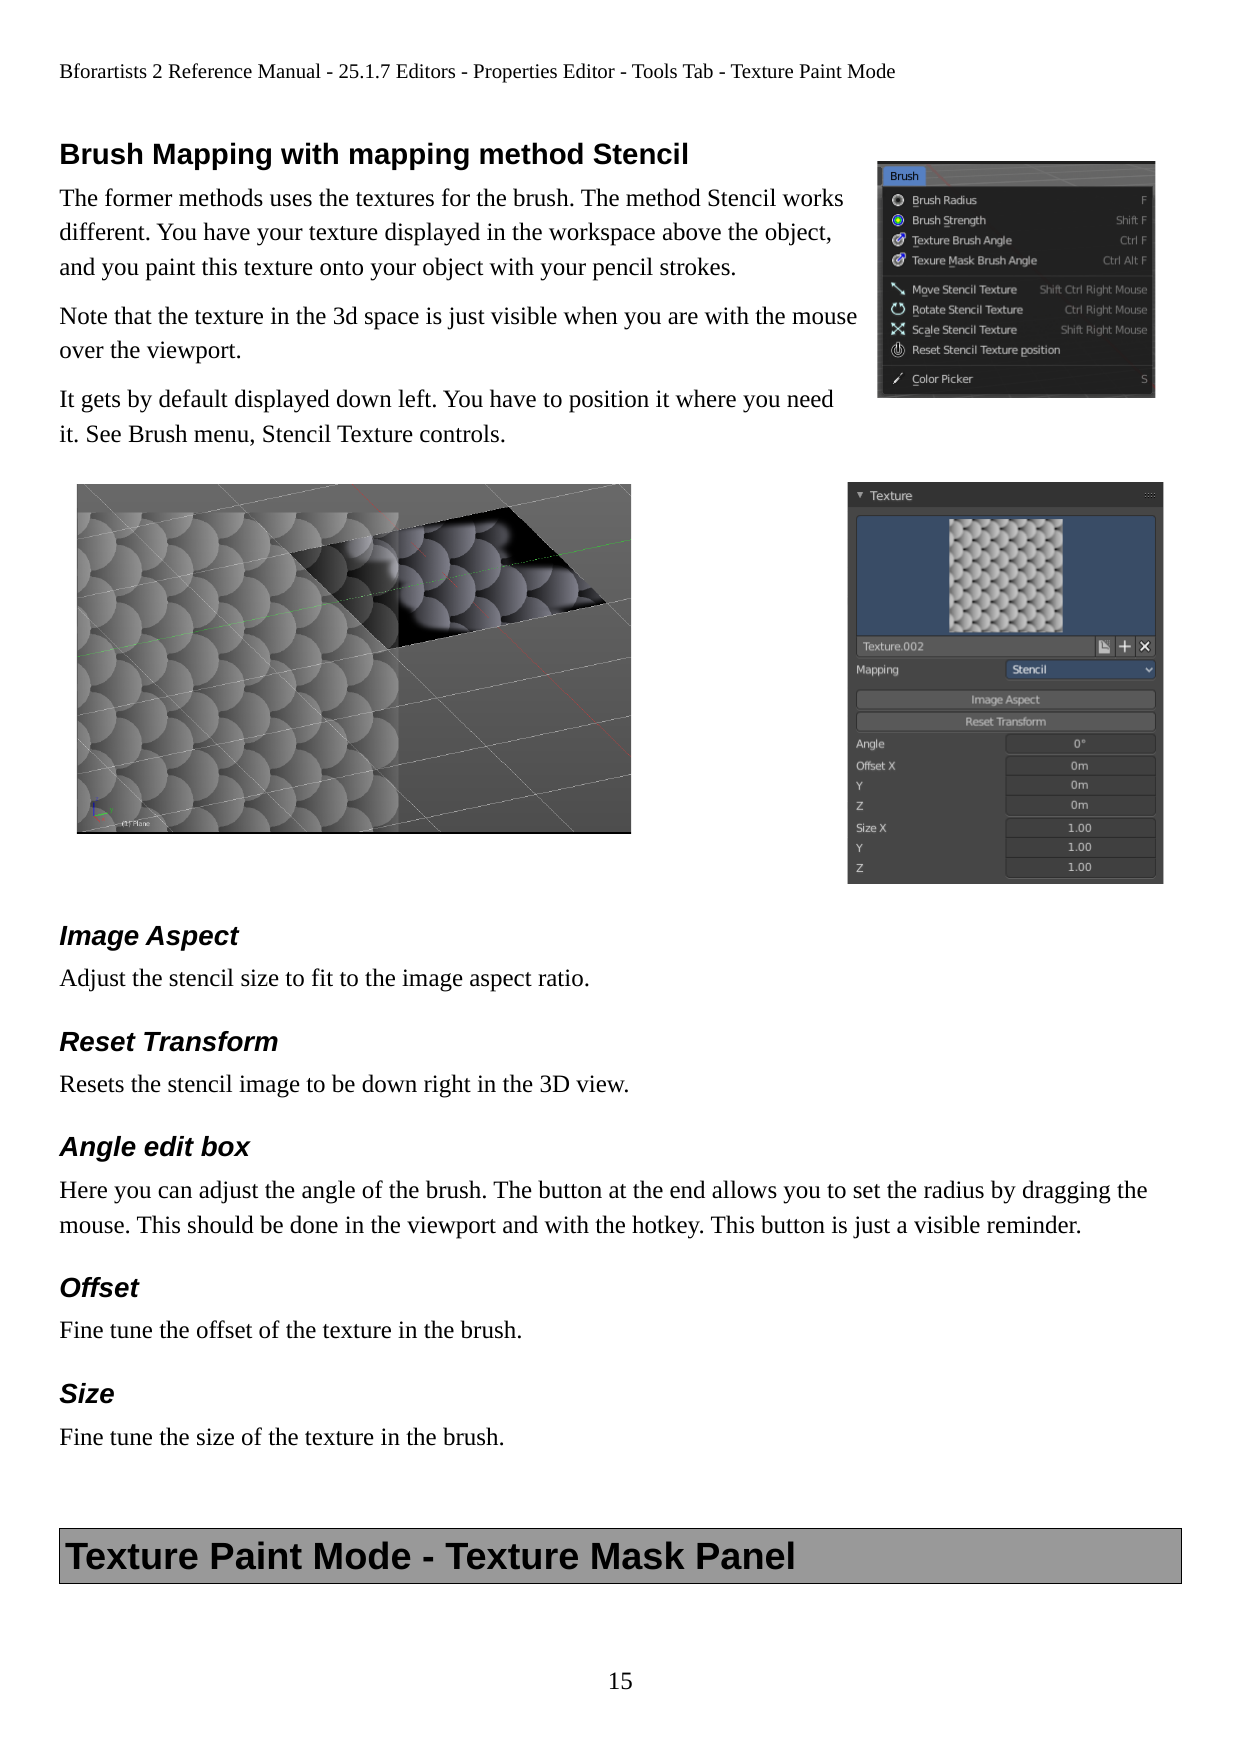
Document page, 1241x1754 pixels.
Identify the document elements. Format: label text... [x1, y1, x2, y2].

text Resets the stencil image to be down right in the 3D view. [59, 1069, 1181, 1098]
subtitle Image Aspect [59, 919, 1181, 951]
picture [847, 482, 1164, 884]
subtitle Size [59, 1377, 1181, 1409]
subtitle Offset [59, 1271, 1181, 1303]
table_header Texture Paint Mode - Texture Mask Panel [60, 1529, 1181, 1583]
text It gets by default displayed down left. You have to position it where you need it. See Brush menu, Stencil Texture controls. [59, 384, 1181, 448]
text Fine tune the offset of the texture in the brush. [59, 1316, 1181, 1344]
text Here you can adjust the angle of the brush. The button at the end allows you to set the radius by dragging the mouse. This should be done in the viewport and with the hotkey. This button is just a visible reminder. [59, 1175, 1181, 1238]
subtitle Angle edit box [59, 1131, 1181, 1163]
picture [877, 161, 1156, 398]
text Fine tune the size of the texture in the brush. [59, 1422, 1181, 1450]
subtitle Reset Transform [59, 1025, 1181, 1057]
text The former methods uses the textures for the brush. The method Stencil works different. You have your texture displayed in the workspace above the object, and you paint this texture onto your object with your pencil strokes. [59, 183, 877, 281]
text Note that the texture in the 3d space is just visible when you are with the mouse over the viewport. [59, 301, 877, 364]
text Adjust the stencil size to fit to the image aspect ratio. [59, 963, 1181, 992]
picture [76, 484, 632, 834]
subtitle Brush Mapping with mapping method Stencil [59, 137, 1181, 170]
